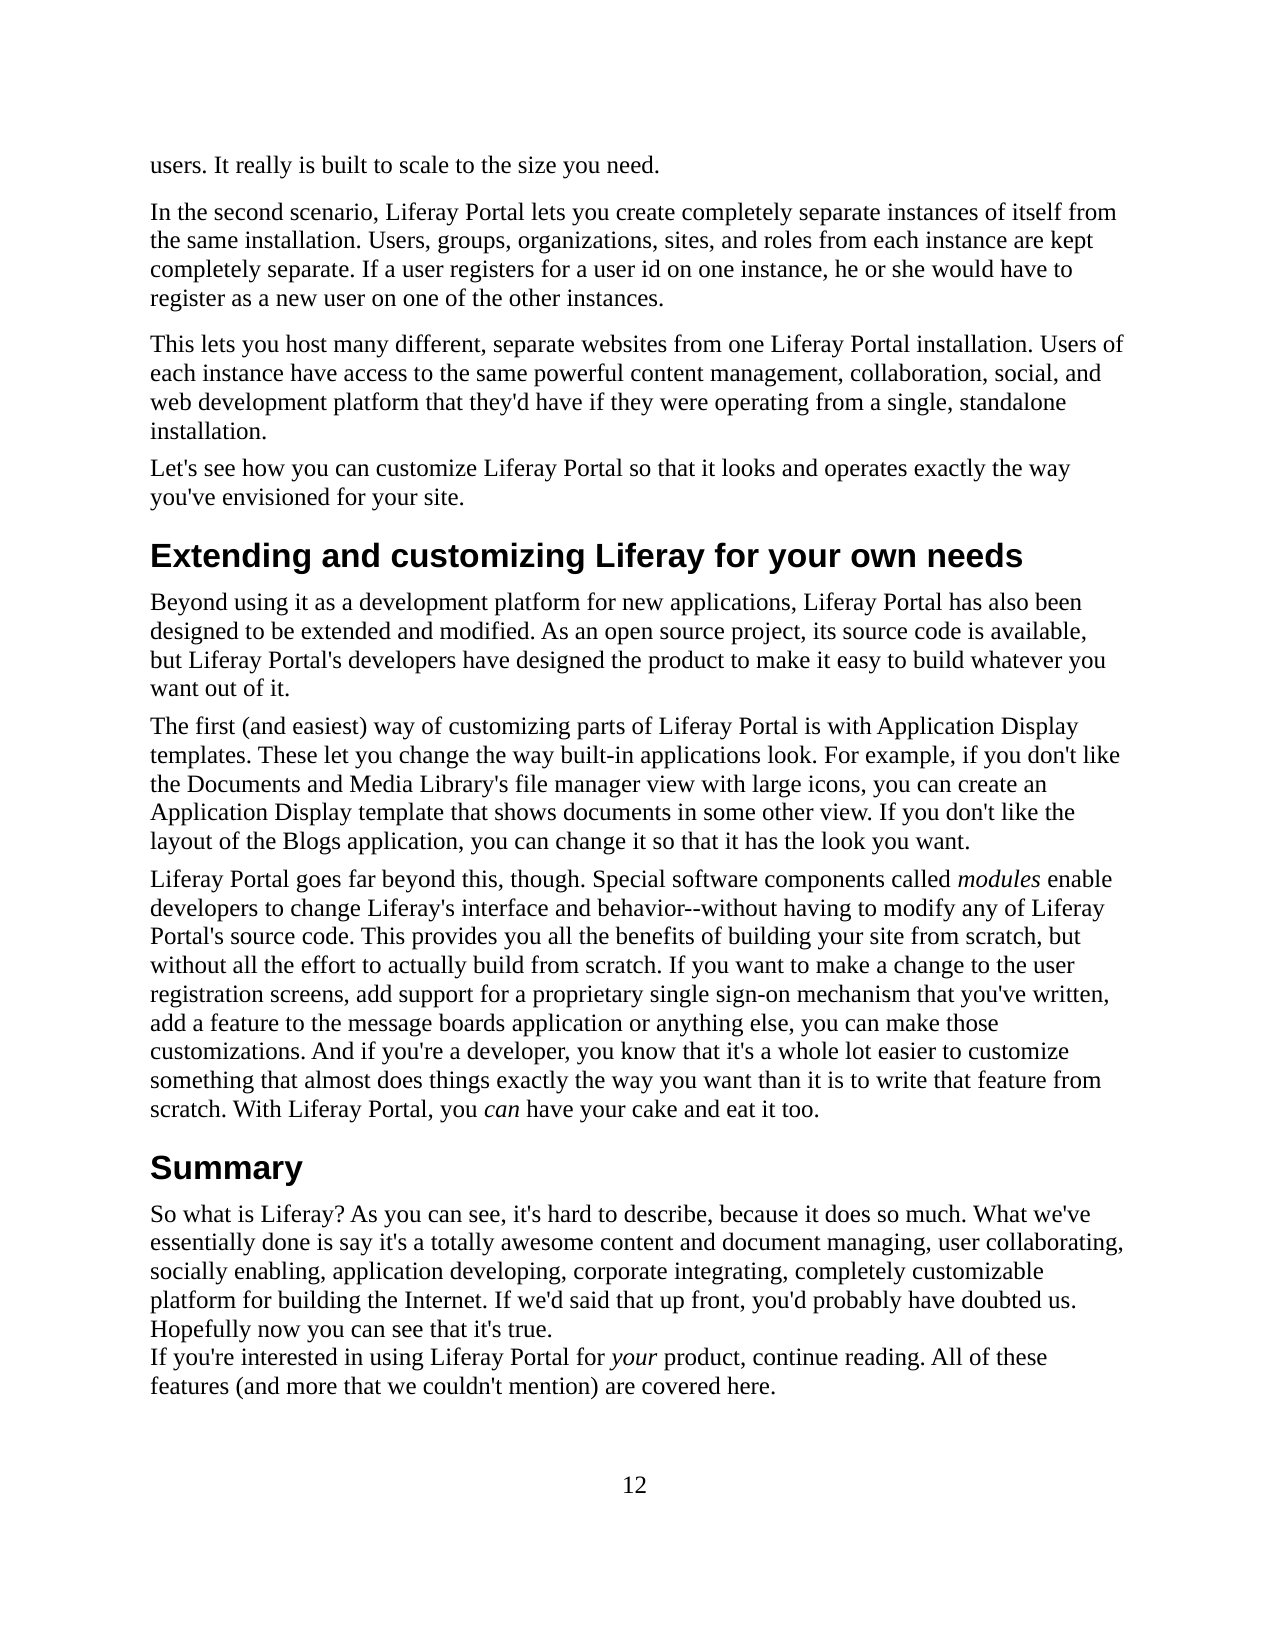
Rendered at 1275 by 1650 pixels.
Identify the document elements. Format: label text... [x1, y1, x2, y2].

subtitle Summary [150, 1148, 1125, 1186]
text So what is Liferay? As you can see, it's hard to describe, because it does so much. What we've essentially done is say it's a totally awesome content and document managing, user collaborating, socially enabling, application developing, corporate integrating, completely customizable platform for building the Internet. If we'd said that up front, you'd probably have doubted us. Hopefully now you can see that it's true. [150, 1199, 1125, 1342]
text This lets you host many different, separate websites from one Liferay Portal installation. Users of each instance have access to the same powerful content management, collaboration, social, and web development platform that they'd have if they were operating from a single, standalone installation. [150, 329, 1125, 444]
text If you're interested in using Liferay Portal for your product, continue reading. All of these features (and more that we couldn't mention) are covered here. [150, 1342, 1125, 1400]
text users. It really is built to scale to the size you need. [150, 150, 1125, 179]
text The first (and easiest) way of customizing parts of Liferay Portal is with Application Display templates. These let you change the way built-in applications look. For example, if you don't like the Documents and Media Library's file manager view with large icons, you can create an Application Display template that shows documents in some other view. If you don't like the layout of the Blogs application, you can change it so that it has the look you want. [150, 711, 1125, 855]
subtitle Extending and customizing Liferay for your own needs [150, 536, 1125, 575]
text Let's see how you can customize Liferay Portal so that it looks and operates exactly the way you've envisioned for your site. [150, 453, 1125, 511]
text Beyond using it as a development platform for new applications, Liferay Portal has also been designed to be extended and modified. As an open source project, its source code is available, but Liferay Portal's developers have designed the product to make it easy to build whatever you want out of it. [150, 587, 1125, 702]
text In the second scenario, Liferay Portal lets you create completely separate instances of itself from the same installation. Users, groups, organizations, sites, and roles from each instance are kept completely separate. If a user registers for a user id on one instance, he or she would have to register as a new user on one of the other instances. [150, 197, 1125, 312]
text Liferay Portal goes far beyond this, though. Special software components called modules enable developers to change Liferay's interface and behavior--without having to modify any of Liferay Portal's source code. This provides you all the benefits of building your site from scratch, but without all the effort to actually build from scratch. If you want to make a change to the user registration screens, add support for a proprietary single sign-on mechanism that you've written, add a feature to the message boards application or anything else, you can make those customizations. And if you're a developer, you know that it's a whole lot easier to customize something that almost does things exactly the way you want than it is to write that feature from scratch. With Liferay Portal, you can have your cake and eat it too. [150, 864, 1125, 1123]
